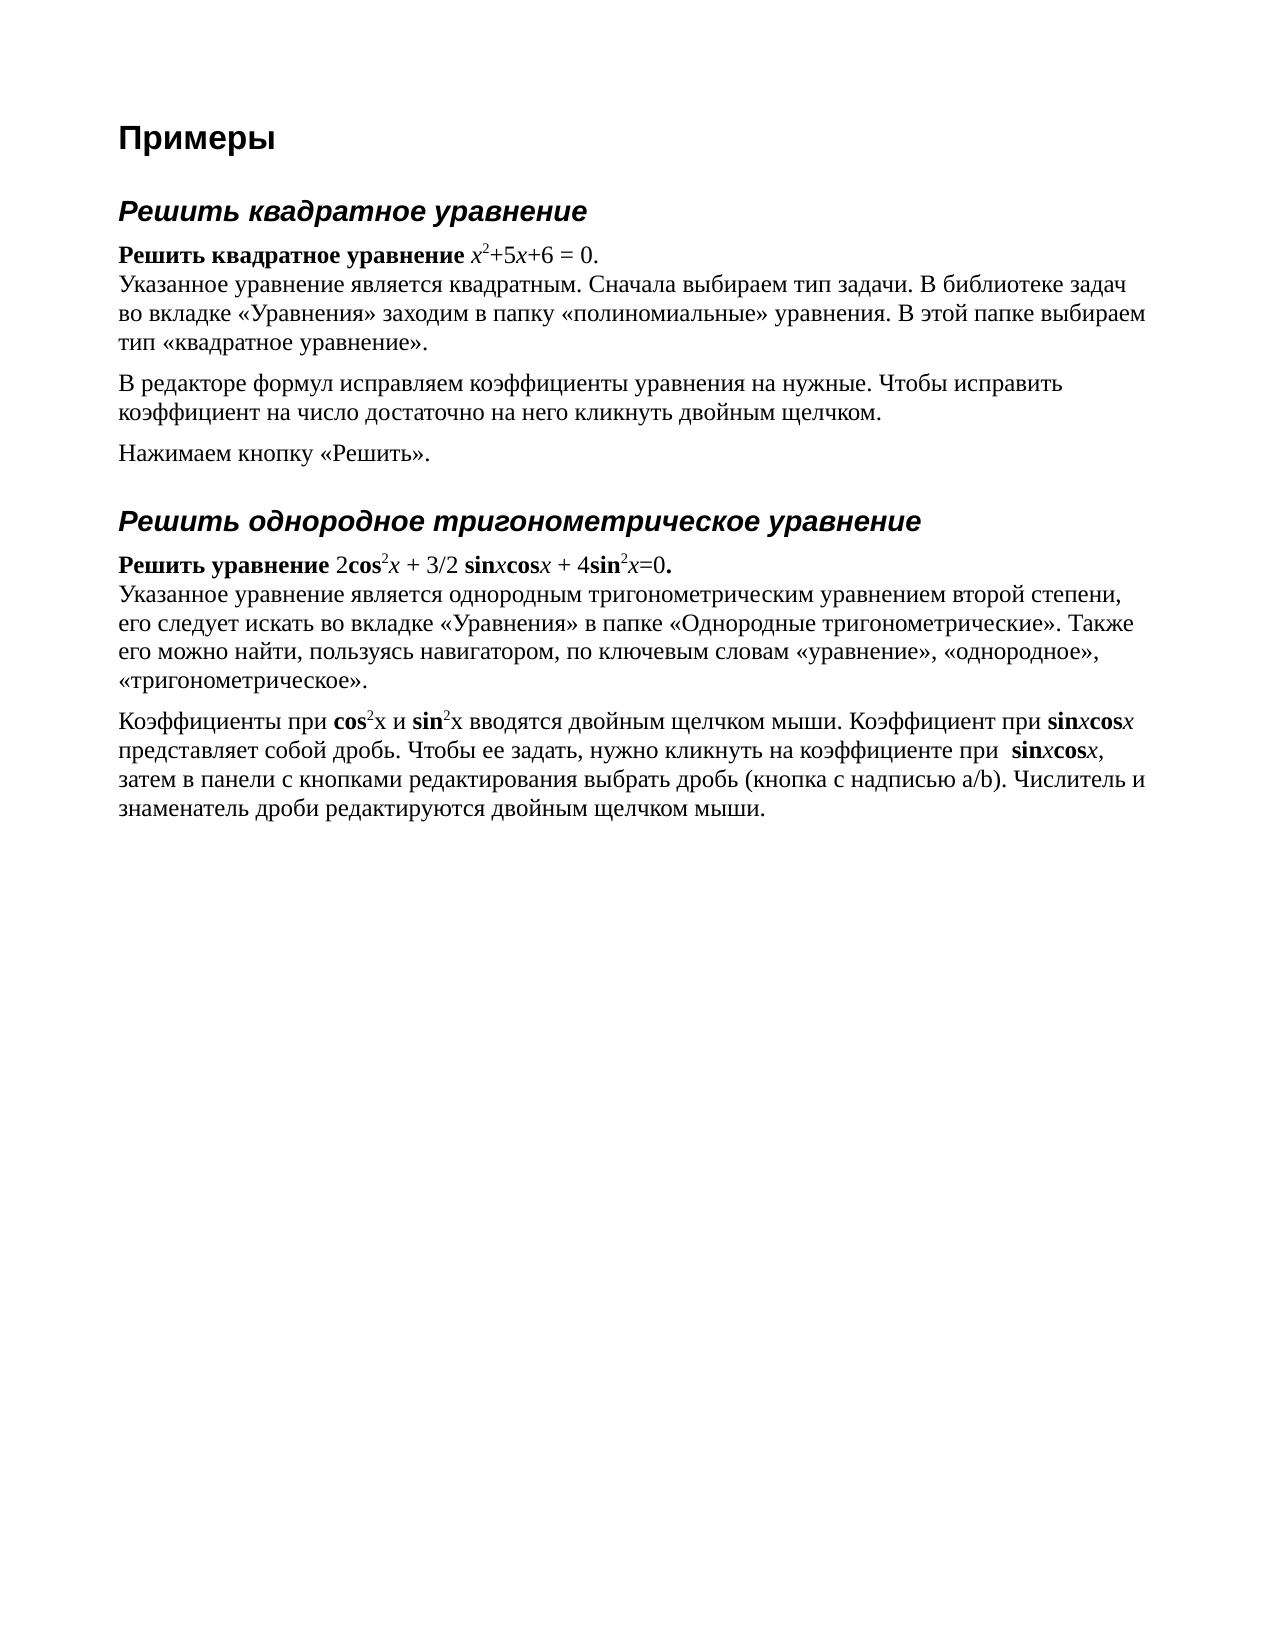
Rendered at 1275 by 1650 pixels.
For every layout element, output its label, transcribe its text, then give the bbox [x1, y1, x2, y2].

text Указанное уравнение является квадратным. Сначала выбираем тип задачи. В библиотеке задач во вкладке «Уравнения» заходим в папку «полиномиальные» уравнения. В этой папке выбираем тип «квадратное уравнение». [118, 269, 1157, 355]
subtitle Решить квадратное уравнение [118, 194, 1157, 228]
text Коэффициенты при cos2x и sin2x вводятся двойным щелчком мыши. Коэффициент при sinxcosx представляет собой дробь. Чтобы ее задать, нужно кликнуть на коэффициенте при sinxcosx, затем в панели с кнопками редактирования выбрать дробь (кнопка с надписью a/b). Числитель и знаменатель дроби редактируются двойным щелчком мыши. [118, 706, 1157, 821]
text Решить квадратное уравнение x2+5x+6 = 0. [118, 240, 1157, 269]
text В редакторе формул исправляем коэффициенты уравнения на нужные. Чтобы исправить коэффициент на число достаточно на него кликнуть двойным щелчком. [118, 368, 1157, 425]
text Решить уравнение 2cos2x + 3/2 sinxcosx + 4sin2x=0. [118, 550, 1157, 579]
subtitle Решить однородное тригонометрическое уравнение [118, 504, 1157, 538]
subtitle Примеры [118, 118, 1157, 157]
text Нажимаем кнопку «Решить». [118, 438, 1157, 467]
text Указанное уравнение является однородным тригонометрическим уравнением второй степени, его следует искать во вкладке «Уравнения» в папке «Однородные тригонометрические». Также его можно найти, пользуясь навигатором, по ключевым словам «уравнение», «однородное», «тригонометрическое». [118, 579, 1157, 694]
